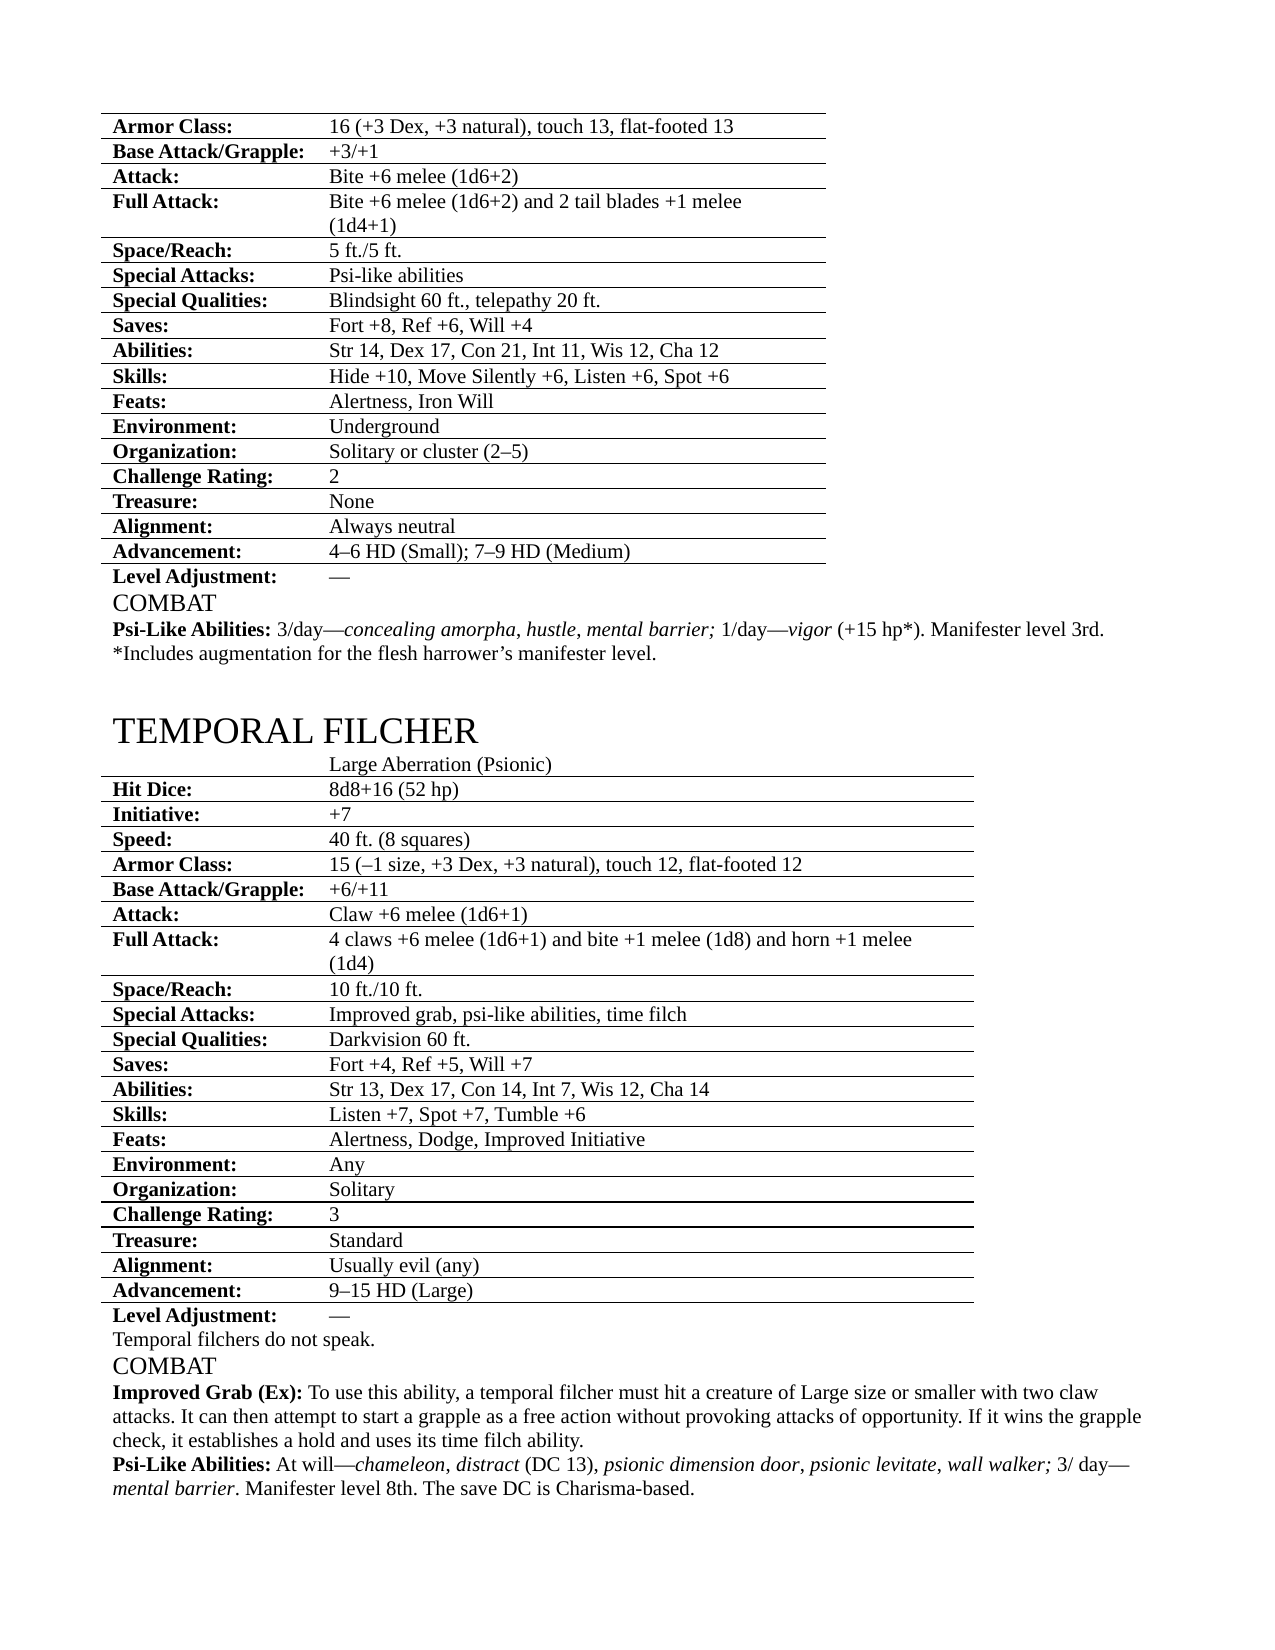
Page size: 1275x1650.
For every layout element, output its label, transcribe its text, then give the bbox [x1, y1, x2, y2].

table_cell 15 (–1 size, +3 Dex, +3 natural), touch 12, flat-footed 12 [318, 852, 974, 876]
table_cell Skills: [101, 1102, 318, 1126]
table_cell Treasure: [101, 1228, 318, 1252]
table_cell Space/Reach: [101, 238, 318, 262]
table_cell Listen +7, Spot +7, Tumble +6 [318, 1102, 974, 1126]
text TEMPORAL FILCHER [112, 708, 1162, 752]
table_cell Base Attack/Grapple: [101, 877, 318, 901]
table_cell Fort +4, Ref +5, Will +7 [318, 1052, 974, 1076]
table_cell +3/+1 [318, 139, 826, 163]
table_cell Treasure: [101, 489, 318, 513]
table_cell Always neutral [318, 514, 826, 538]
table_cell Advancement: [101, 539, 318, 563]
table_cell Armor Class: [101, 852, 318, 876]
text Improved Grab (Ex): To use this ability, a temporal filcher must hit a creature of Large size or smaller with two claw attacks. It can then attempt to start a grapple as a free action without provoking attacks of opportunity. If it wins the grapple check, it establishes a hold and uses its time filch ability. [112, 1380, 1162, 1452]
table_cell Underground [318, 414, 826, 438]
table_cell Level Adjustment: [101, 564, 318, 588]
table_cell Attack: [101, 164, 318, 188]
table_cell Feats: [101, 1127, 318, 1151]
table_cell Blindsight 60 ft., telepathy 20 ft. [318, 288, 826, 312]
text Psi-Like Abilities: At will—chameleon, distract (DC 13), psionic dimension door, psionic levitate, wall walker; 3/ day—mental barrier. Manifester level 8th. The save DC is Charisma-based. [112, 1452, 1162, 1500]
table_cell Attack: [101, 902, 318, 926]
table_cell Special Attacks: [101, 1002, 318, 1026]
table_cell Str 13, Dex 17, Con 14, Int 7, Wis 12, Cha 14 [318, 1077, 974, 1101]
table_cell Armor Class: [101, 114, 318, 138]
table_cell Skills: [101, 364, 318, 388]
table_cell Hit Dice: [101, 777, 318, 801]
table_cell Environment: [101, 1152, 318, 1176]
table_cell Abilities: [101, 339, 318, 362]
table_cell Bite +6 melee (1d6+2) and 2 tail blades +1 melee (1d4+1) [318, 189, 826, 237]
table_cell 10 ft./10 ft. [318, 976, 974, 1001]
table_cell Special Qualities: [101, 288, 318, 312]
table_header [101, 752, 318, 776]
table_cell Solitary [318, 1177, 974, 1201]
table_cell Solitary or cluster (2–5) [318, 439, 826, 463]
text Psi-Like Abilities: 3/day—concealing amorpha, hustle, mental barrier; 1/day—vigor (+15 hp*). Manifester level 3rd. [112, 617, 1162, 641]
table_cell Special Qualities: [101, 1027, 318, 1051]
text *Includes augmentation for the flesh harrower’s manifester level. [112, 641, 1162, 665]
table_cell +7 [318, 802, 974, 826]
table_cell Environment: [101, 414, 318, 438]
table_cell 3 [318, 1203, 974, 1226]
table_cell 4–6 HD (Small); 7–9 HD (Medium) [318, 539, 826, 563]
table_cell 4 claws +6 melee (1d6+1) and bite +1 melee (1d8) and horn +1 melee (1d4) [318, 927, 974, 975]
table_cell Base Attack/Grapple: [101, 139, 318, 163]
table_cell Feats: [101, 389, 318, 413]
text COMBAT [112, 588, 1162, 617]
text Temporal filchers do not speak. [112, 1327, 1162, 1351]
table_cell Saves: [101, 1052, 318, 1076]
subtitle COMBAT [112, 1351, 1162, 1380]
table_cell Initiative: [101, 802, 318, 826]
table_cell Level Adjustment: [101, 1303, 318, 1327]
table_cell Darkvision 60 ft. [318, 1027, 974, 1051]
table_cell 5 ft./5 ft. [318, 238, 826, 262]
table_cell Organization: [101, 439, 318, 463]
table_cell Saves: [101, 313, 318, 337]
table_cell Bite +6 melee (1d6+2) [318, 164, 826, 188]
table_cell Speed: [101, 827, 318, 851]
table_cell Full Attack: [101, 189, 318, 237]
table_cell Alignment: [101, 514, 318, 538]
table_cell 9–15 HD (Large) [318, 1278, 974, 1302]
table_cell Fort +8, Ref +6, Will +4 [318, 313, 826, 337]
table_cell Usually evil (any) [318, 1253, 974, 1277]
table_cell 8d8+16 (52 hp) [318, 777, 974, 801]
table_cell Special Attacks: [101, 263, 318, 287]
table_cell Claw +6 melee (1d6+1) [318, 902, 974, 926]
table_cell Challenge Rating: [101, 1203, 318, 1226]
table_cell 2 [318, 464, 826, 488]
table_cell Psi-like abilities [318, 263, 826, 287]
table_cell Abilities: [101, 1077, 318, 1101]
table_cell Any [318, 1152, 974, 1176]
table_cell Alertness, Dodge, Improved Initiative [318, 1127, 974, 1151]
table_cell Alertness, Iron Will [318, 389, 826, 413]
table_cell — [318, 564, 826, 588]
table_cell Hide +10, Move Silently +6, Listen +6, Spot +6 [318, 364, 826, 388]
table_cell Challenge Rating: [101, 464, 318, 488]
table_cell Improved grab, psi-like abilities, time filch [318, 1002, 974, 1026]
table_cell Standard [318, 1228, 974, 1252]
table_header Large Aberration (Psionic) [318, 752, 974, 776]
table_cell None [318, 489, 826, 513]
table_cell — [318, 1303, 974, 1327]
table_cell Organization: [101, 1177, 318, 1201]
table_cell Space/Reach: [101, 976, 318, 1001]
table_cell Advancement: [101, 1278, 318, 1302]
table_cell +6/+11 [318, 877, 974, 901]
table_cell Full Attack: [101, 927, 318, 975]
table_cell Str 14, Dex 17, Con 21, Int 11, Wis 12, Cha 12 [318, 339, 826, 362]
table_cell 40 ft. (8 squares) [318, 827, 974, 851]
table_cell 16 (+3 Dex, +3 natural), touch 13, flat-footed 13 [318, 114, 826, 138]
table_cell Alignment: [101, 1253, 318, 1277]
